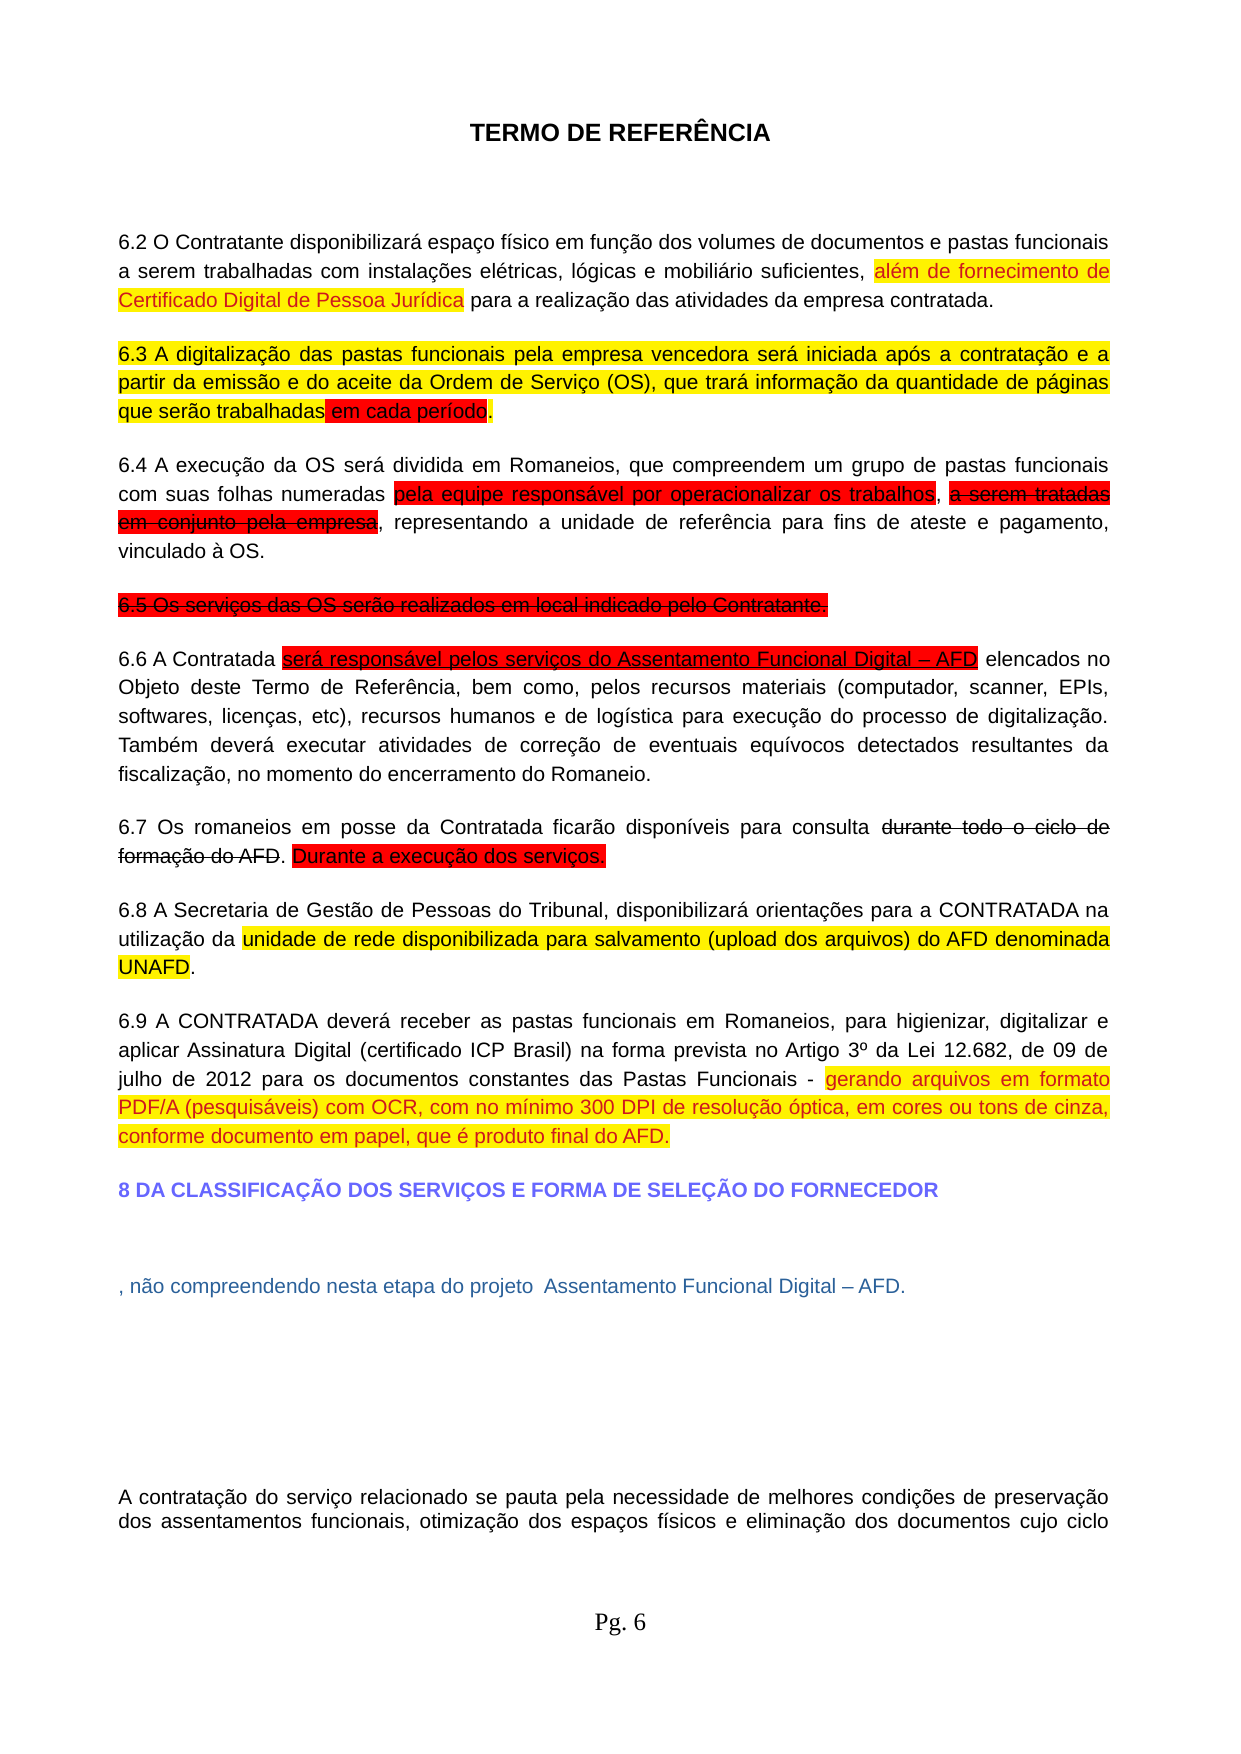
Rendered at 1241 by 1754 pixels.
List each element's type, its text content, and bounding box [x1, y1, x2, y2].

text , não compreendendo nesta etapa do projeto Assentamento Funcional Digital – AFD. [118, 1273, 1110, 1297]
text 8 DA CLASSIFICAÇÃO DOS SERVIÇOS E FORMA DE SELEÇÃO DO FORNECEDOR [118, 1178, 1110, 1202]
text 6.5 Os serviços das OS serão realizados em local indicado pelo Contratante. [118, 593, 1110, 617]
text 6.6 A Contratada será responsável pelos serviços do Assentamento Funcional Digital – AFD elencados no Objeto deste Termo de Referência, bem como, pelos recursos materiais (computador, scanner, EPIs, softwares, licenças, etc), recursos humanos e de logística para execução do processo de digitalização. Também deverá executar atividades de correção de eventuais equívocos detectados resultantes da fiscalização, no momento do encerramento do Romaneio. [118, 646, 1110, 785]
text 6.9 A CONTRATADA deverá receber as pastas funcionais em Romaneios, para higienizar, digitalizar e aplicar Assinatura Digital (certificado ICP Brasil) na forma prevista no Artigo 3º da Lei 12.682, de 09 de julho de 2012 para os documentos constantes das Pastas Funcionais - gerando arquivos em formato PDF/A (pesquisáveis) com OCR, com no mínimo 300 DPI de resolução óptica, em cores ou tons de cinza, conforme documento em papel, que é produto final do AFD. [118, 1009, 1110, 1148]
text 6.4 A execução da OS será dividida em Romaneios, que compreendem um grupo de pastas funcionais com suas folhas numeradas pela equipe responsável por operacionalizar os trabalhos, a serem tratadas em conjunto pela empresa, representando a unidade de referência para fins de ateste e pagamento, vinculado à OS. [118, 453, 1110, 563]
text A contratação do serviço relacionado se pauta pela necessidade de melhores condições de preservação dos assentamentos funcionais, otimização dos espaços físicos e eliminação dos documentos cujo ciclo [118, 1485, 1110, 1533]
text 6.8 A Secretaria de Gestão de Pessoas do Tribunal, disponibilizará orientações para a CONTRATADA na utilização da unidade de rede disponibilizada para salvamento (upload dos arquivos) do AFD denominada UNAFD. [118, 898, 1110, 979]
text 6.7 Os romaneios em posse da Contratada ficarão disponíveis para consulta durante todo o ciclo de formação do AFD. Durante a execução dos serviços. [118, 815, 1110, 868]
text 6.2 O Contratante disponibilizará espaço físico em função dos volumes de documentos e pastas funcionais a serem trabalhadas com instalações elétricas, lógicas e mobiliário suficientes, além de fornecimento de Certificado Digital de Pessoa Jurídica para a realização das atividades da empresa contratada. [118, 230, 1110, 312]
text 6.3 A digitalização das pastas funcionais pela empresa vencedora será iniciada após a contratação e a partir da emissão e do aceite da Ordem de Serviço (OS), que trará informação da quantidade de páginas que serão trabalhadas em cada período. [118, 341, 1110, 423]
